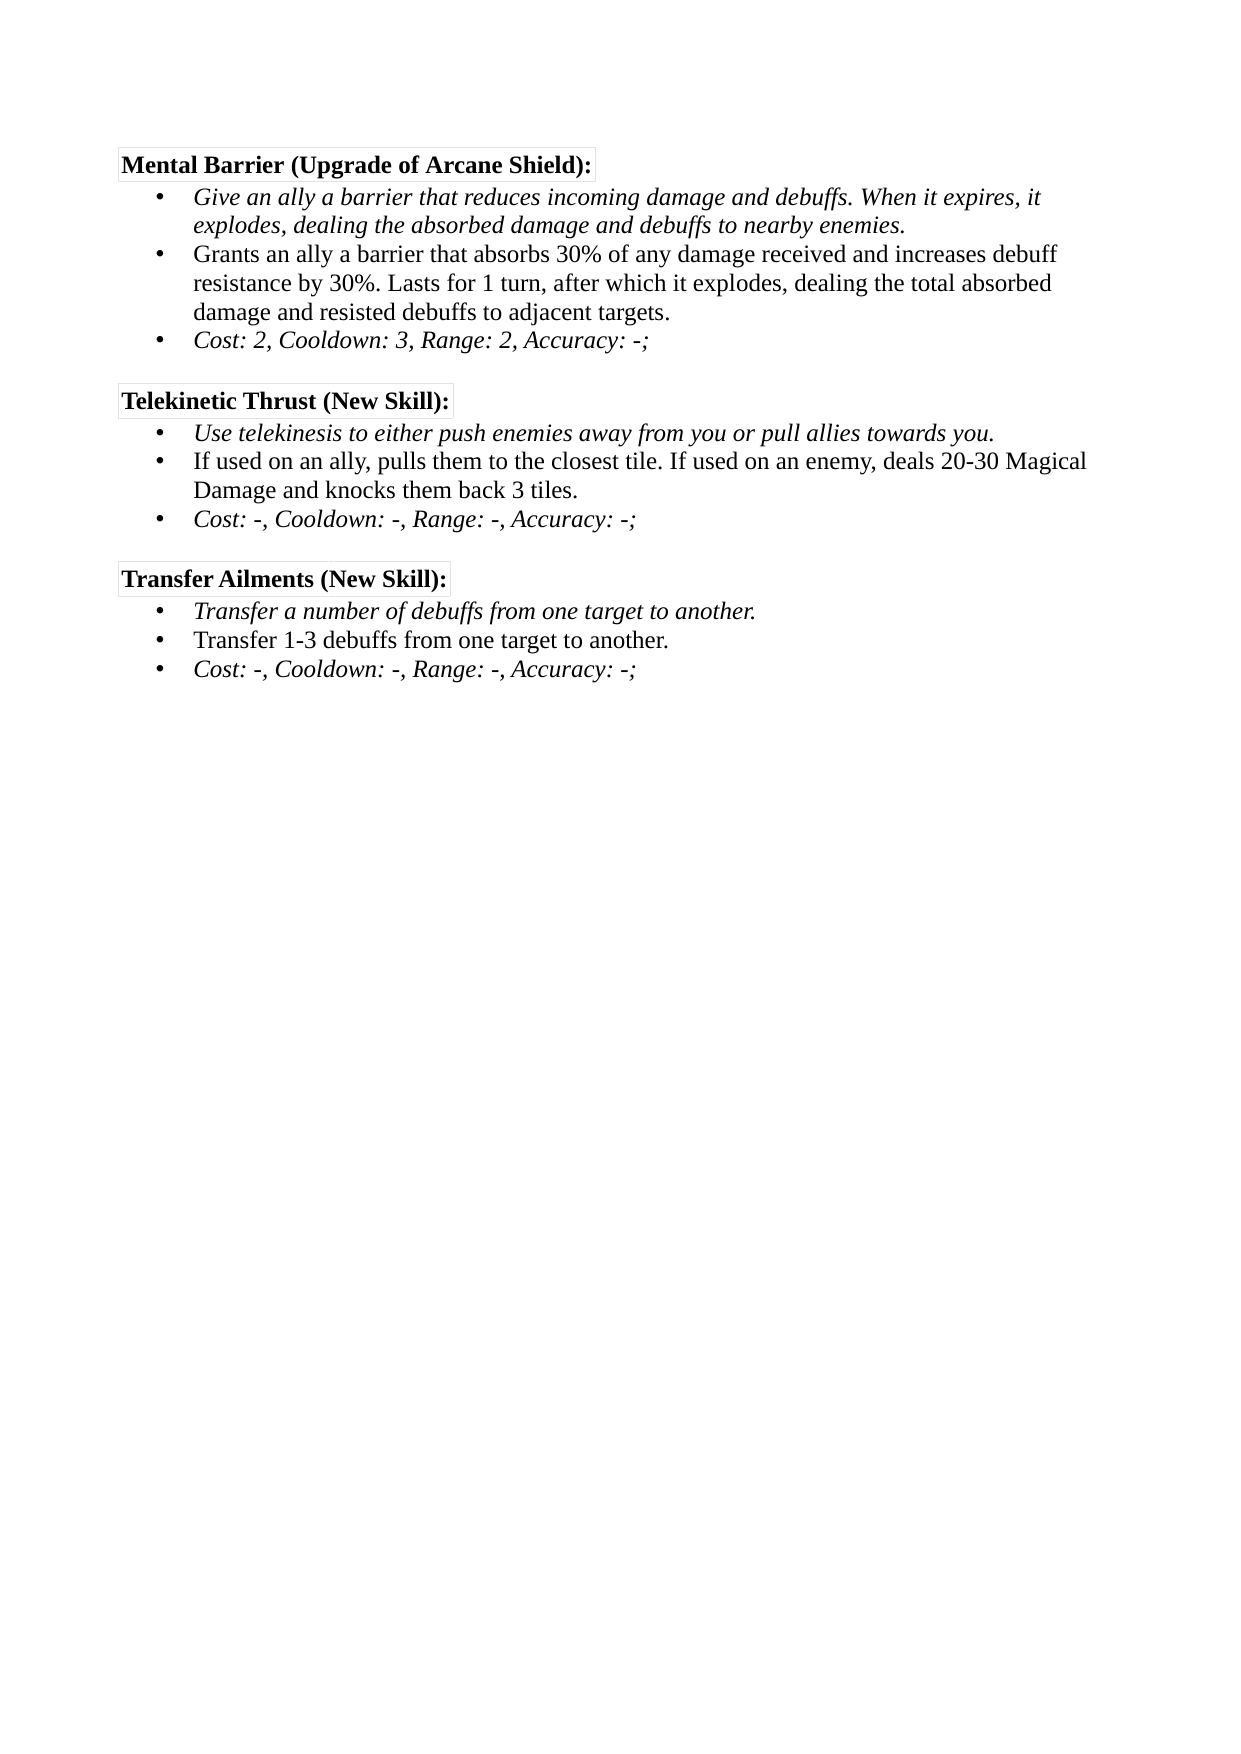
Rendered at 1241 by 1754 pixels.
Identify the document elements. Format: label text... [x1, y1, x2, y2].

list Cost: -, Cooldown: -, Range: -, Accuracy: -; [156, 654, 1122, 682]
list Cost: -, Cooldown: -, Range: -, Accuracy: -; [156, 504, 1122, 533]
list Cost: 2, Cooldown: 3, Range: 2, Accuracy: -; [156, 325, 1122, 354]
text [596, 147, 1122, 182]
list Grants an ally a barrier that absorbs 30% of any damage received and increases debuff resistance by 30%. Lasts for 1 turn, after which it explodes, dealing the total absorbed damage and resisted debuffs to adjacent targets. [156, 239, 1122, 325]
text [454, 383, 1122, 418]
list Transfer 1-3 debuffs from one target to another. [156, 625, 1122, 654]
list Give an ally a barrier that reduces incoming damage and debuffs. When it expires, it explodes, dealing the absorbed damage and debuffs to nearby enemies. [156, 182, 1122, 239]
text [451, 561, 1122, 596]
list If used on an ally, pulls them to the closest tile. If used on an enemy, deals 20-30 Magical Damage and knocks them back 3 tiles. [156, 446, 1122, 504]
text Telekinetic Thrust (New Skill): [119, 384, 453, 418]
list Use telekinesis to either push enemies away from you or pull allies towards you. [156, 418, 1122, 446]
text Transfer Ailments (New Skill): [119, 562, 450, 596]
text Mental Barrier (Upgrade of Arcane Shield): [119, 148, 595, 181]
list Transfer a number of debuffs from one target to another. [156, 596, 1122, 625]
